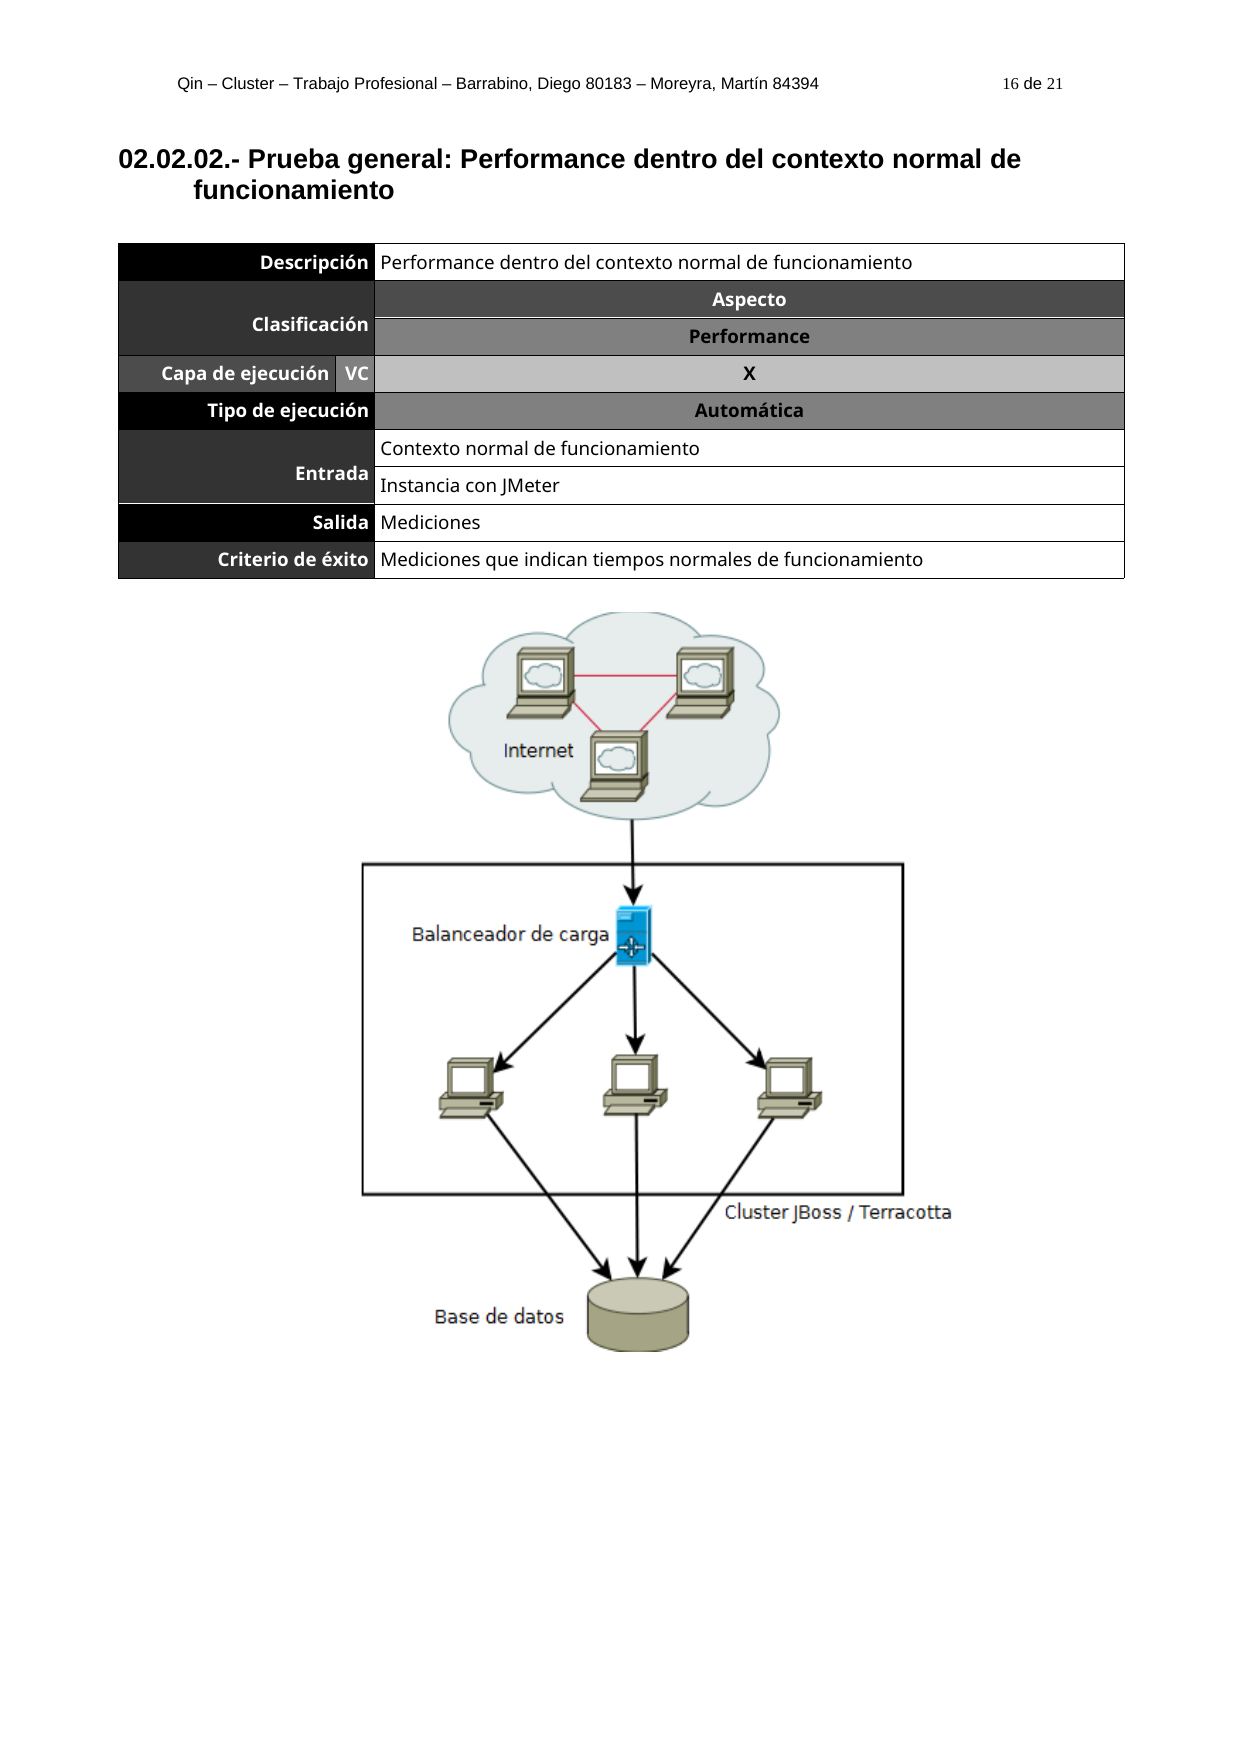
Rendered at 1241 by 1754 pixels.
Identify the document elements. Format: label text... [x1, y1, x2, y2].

table_cell Automática [375, 393, 1124, 429]
table_cell Aspecto [375, 281, 1124, 317]
table_header Descripción [119, 244, 374, 280]
table_cell Instancia con JMeter [375, 467, 1124, 503]
table_cell Performance [375, 319, 1124, 355]
table_cell Contexto normal de funcionamiento [375, 430, 1124, 466]
table_cell Capa de ejecución [119, 356, 335, 392]
table_cell Salida [119, 505, 374, 541]
table_cell Clasificación [119, 281, 374, 355]
table_cell Tipo de ejecución [119, 393, 374, 429]
subtitle 02.02.02.- Prueba general: Performance dentro del contexto normal de funcionamiento [118, 143, 1122, 206]
table_cell Criterio de éxito [119, 542, 374, 578]
table_cell Entrada [119, 430, 374, 503]
picture [361, 612, 954, 1352]
table_cell X [375, 356, 1124, 392]
table_cell Mediciones [375, 505, 1124, 541]
table_cell Mediciones que indican tiempos normales de funcionamiento [375, 542, 1124, 578]
table_cell VC [336, 356, 374, 392]
table_header Performance dentro del contexto normal de funcionamiento [375, 244, 1124, 280]
